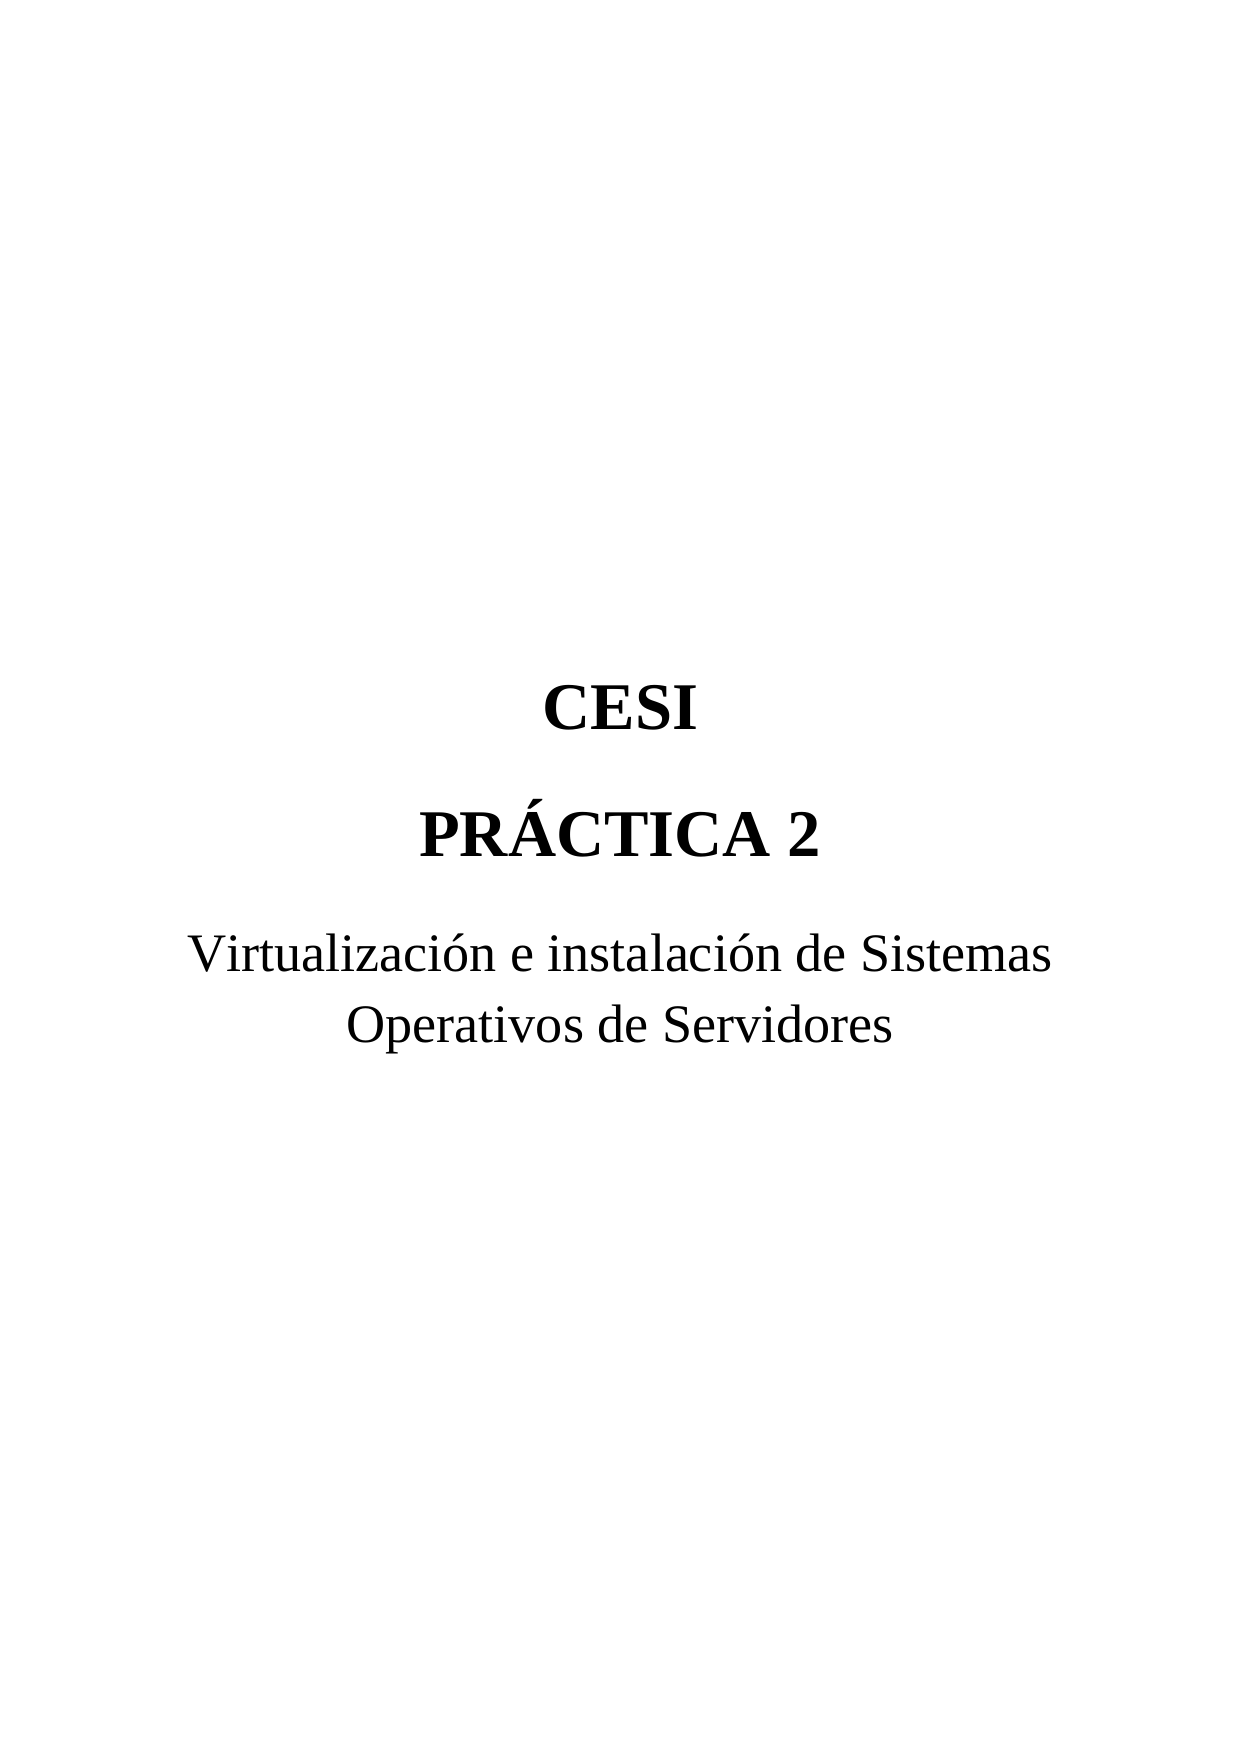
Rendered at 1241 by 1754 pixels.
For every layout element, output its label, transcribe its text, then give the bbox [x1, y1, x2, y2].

text CESI [118, 667, 1122, 744]
text Virtualización e instalación de Sistemas Operativos de Servidores [118, 920, 1122, 1054]
text PRÁCTICA 2 [118, 794, 1122, 870]
